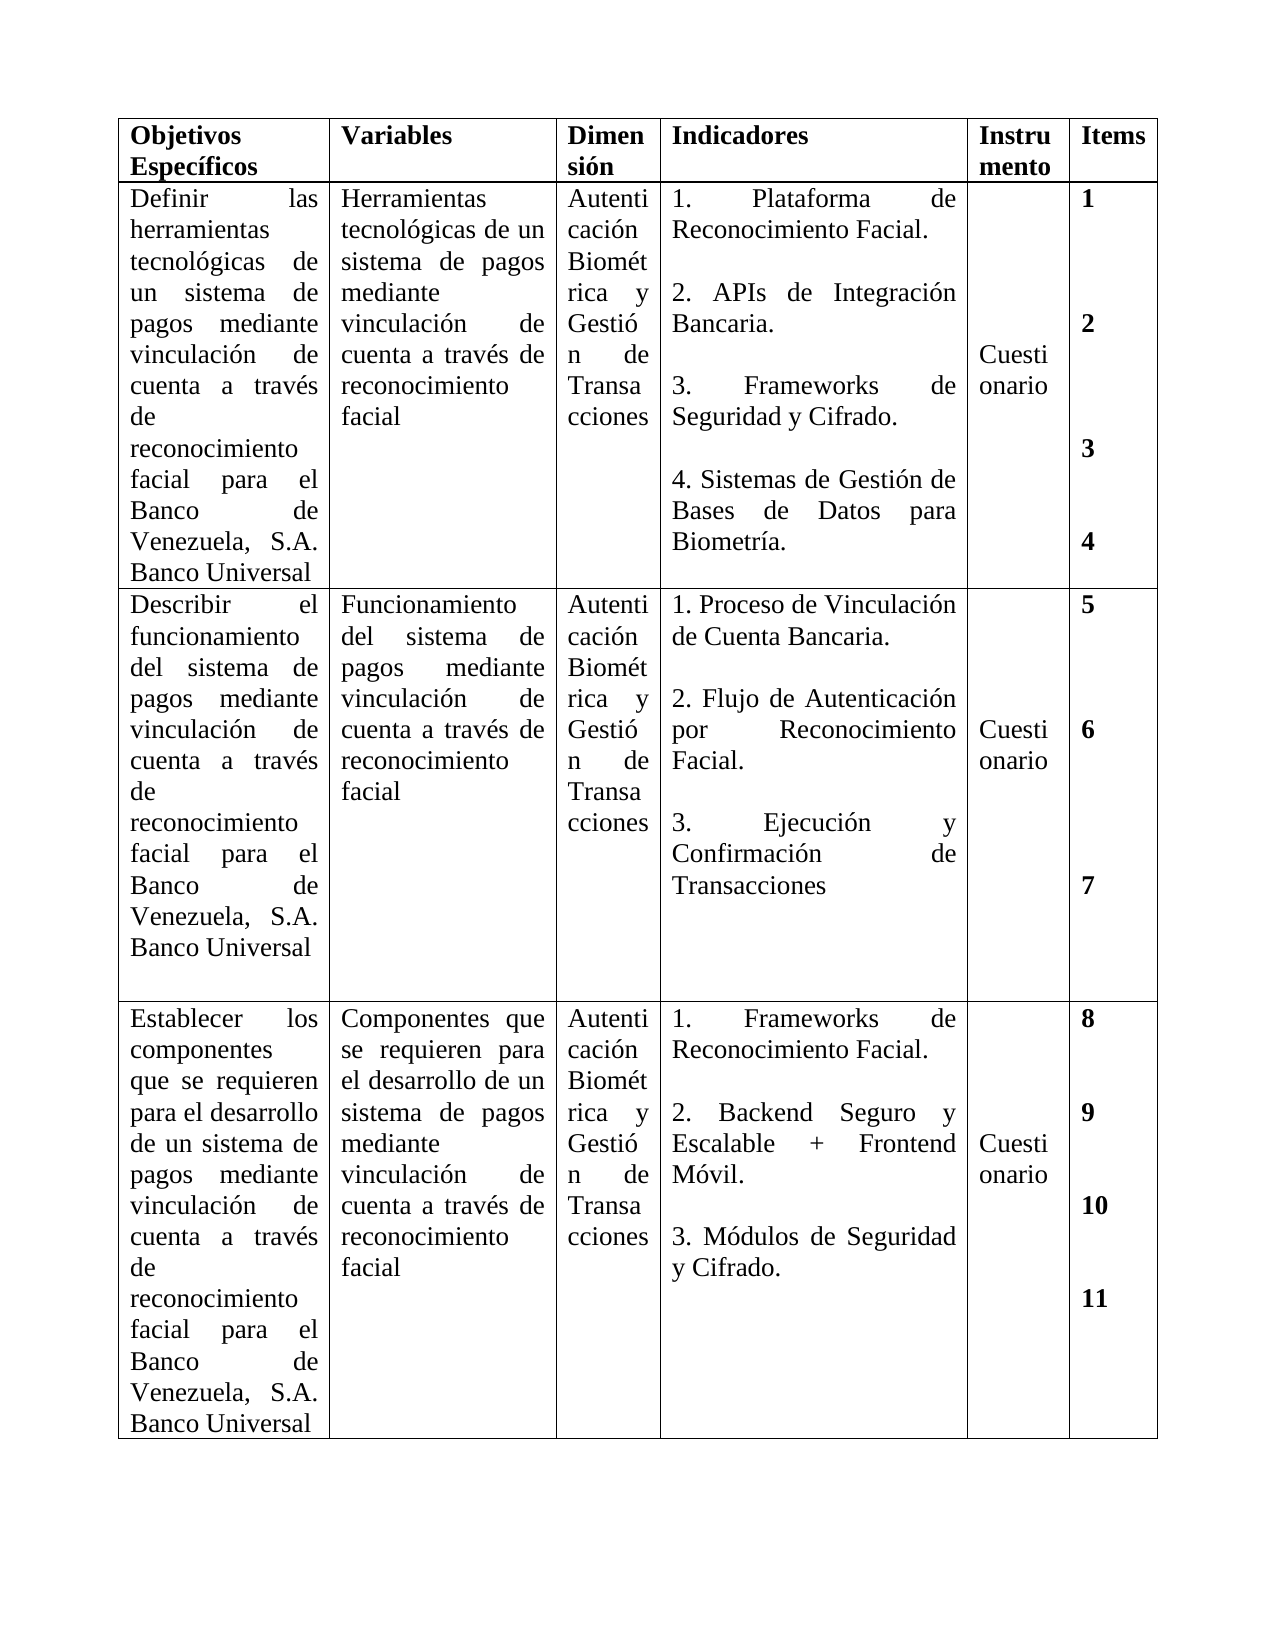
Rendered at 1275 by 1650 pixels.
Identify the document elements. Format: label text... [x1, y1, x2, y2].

table_cell 1. Proceso de Vinculación de Cuenta Bancaria. 2. Flujo de Autenticación por Reconocimiento Facial. 3. Ejecución y Confirmación de Transacciones [661, 589, 967, 1001]
table_cell 1. Plataforma de Reconocimiento Facial. 2. APIs de Integración Bancaria. 3. Frameworks de Seguridad y Cifrado. 4. Sistemas de Gestión de Bases de Datos para Biometría. [661, 183, 967, 587]
table_cell Herramientas tecnológicas de un sistema de pagos mediante vinculación de cuenta a través de reconocimiento facial [330, 183, 556, 587]
table_cell Componentes que se requieren para el desarrollo de un sistema de pagos mediante vinculación de cuenta a través de reconocimiento facial [330, 1002, 556, 1438]
table_header Items [1070, 119, 1157, 181]
table_cell Cuestionario [968, 183, 1069, 587]
table_cell Establecer los componentes que se requieren para el desarrollo de un sistema de pagos mediante vinculación de cuenta a través de reconocimiento facial para el Banco de Venezuela, S.A. Banco Universal [119, 1002, 329, 1438]
table_header Objetivos Específicos [119, 119, 329, 181]
table_cell Autenticación Biométrica y Gestión de Transacciones [557, 1002, 660, 1438]
table_cell Autenticación Biométrica y Gestión de Transacciones [557, 183, 660, 587]
table_header Variables [330, 119, 556, 181]
table_cell Funcionamiento del sistema de pagos mediante vinculación de cuenta a través de reconocimiento facial [330, 589, 556, 1001]
table_cell 5 6 7 [1070, 589, 1157, 1001]
table_header Dimensión [557, 119, 660, 181]
table_cell Cuestionario [968, 589, 1069, 1001]
table_cell Autenticación Biométrica y Gestión de Transacciones [557, 589, 660, 1001]
table_cell Describir el funcionamiento del sistema de pagos mediante vinculación de cuenta a través de reconocimiento facial para el Banco de Venezuela, S.A. Banco Universal [119, 589, 329, 1001]
table_cell Definir las herramientas tecnológicas de un sistema de pagos mediante vinculación de cuenta a través de reconocimiento facial para el Banco de Venezuela, S.A. Banco Universal [119, 183, 329, 587]
table_header Instrumento [968, 119, 1069, 181]
table_cell Cuestionario [968, 1002, 1069, 1438]
table_cell 1. Frameworks de Reconocimiento Facial. 2. Backend Seguro y Escalable + Frontend Móvil. 3. Módulos de Seguridad y Cifrado. [661, 1002, 967, 1438]
table_header Indicadores [661, 119, 967, 181]
table_cell 1 2 3 4 [1070, 183, 1157, 587]
table_cell 8 9 10 11 [1070, 1002, 1157, 1438]
